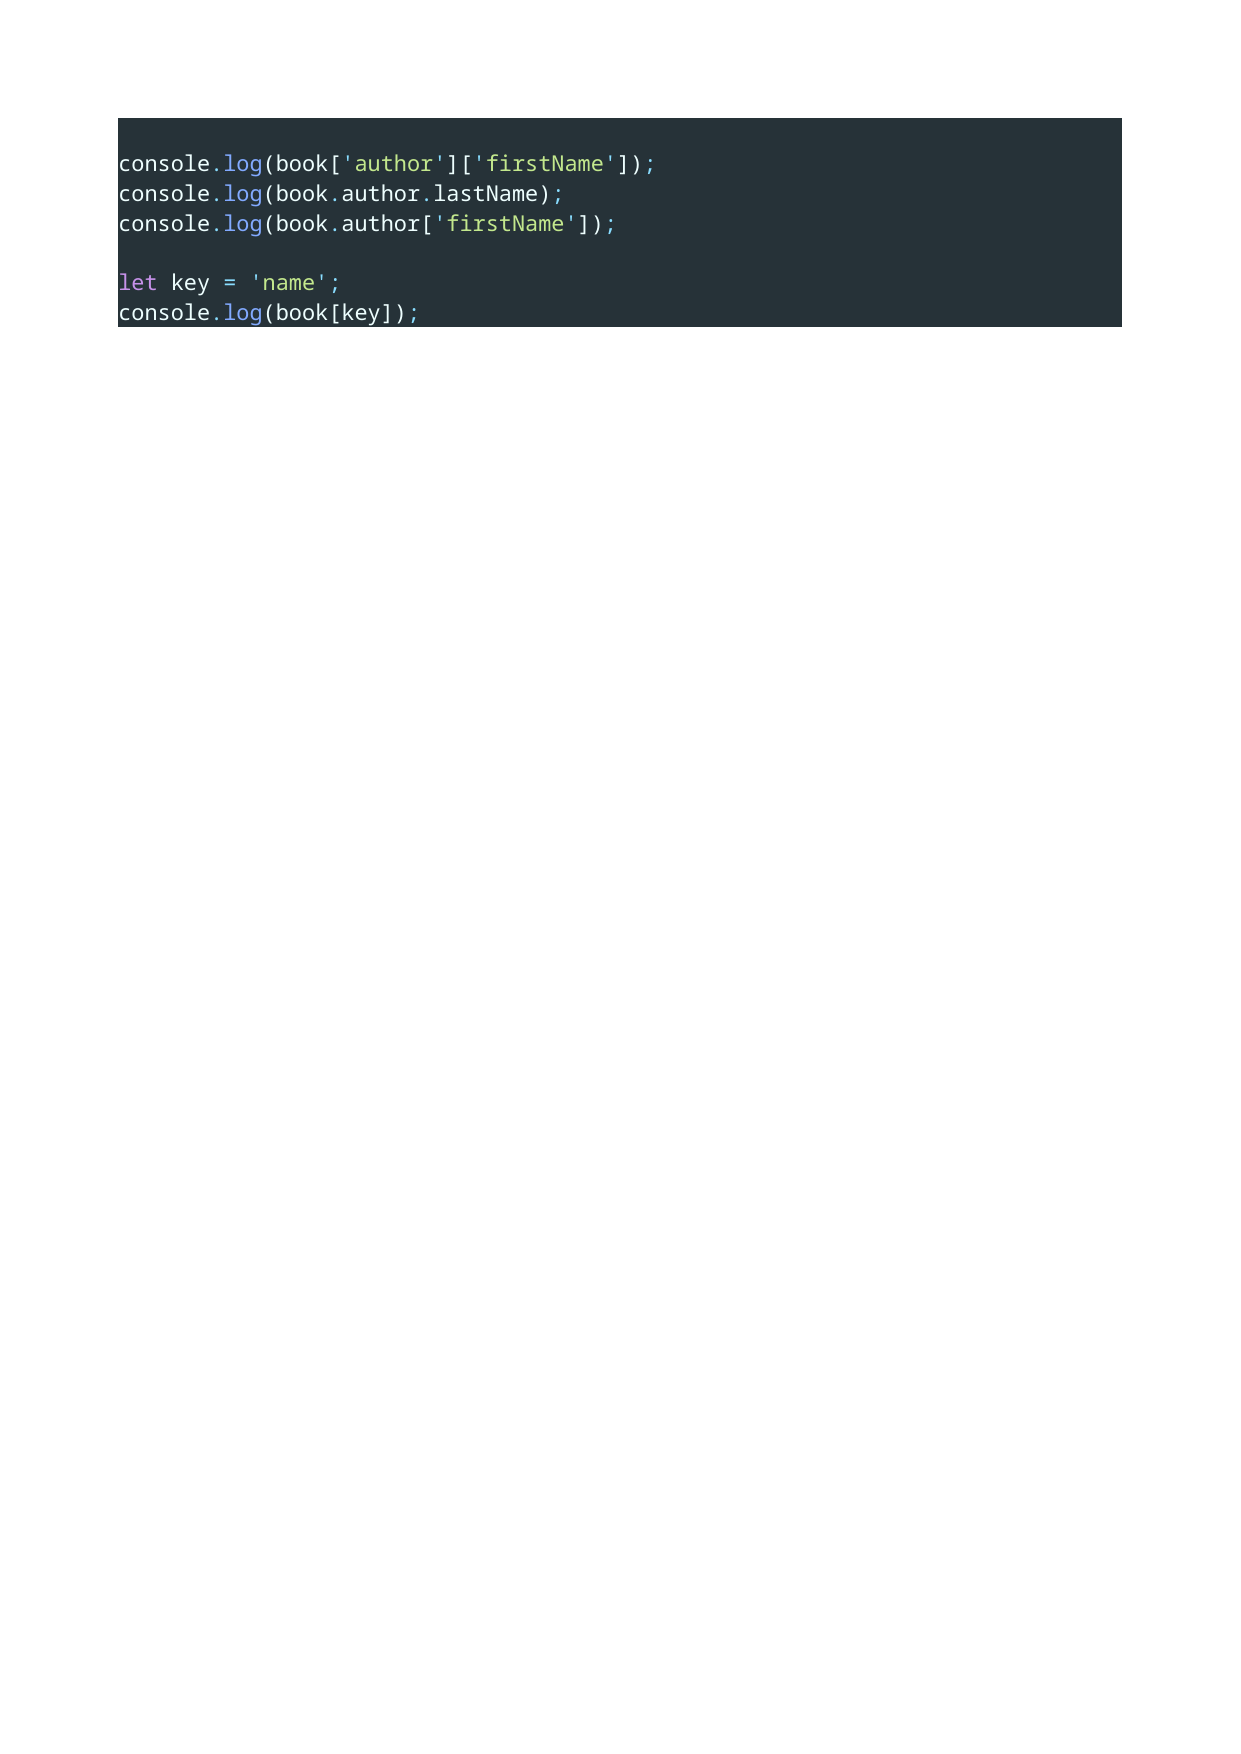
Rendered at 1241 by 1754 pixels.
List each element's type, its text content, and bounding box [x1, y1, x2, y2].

text let key = 'name'; [118, 267, 1122, 297]
text console.log(book['author']['firstName']); [118, 148, 1122, 178]
text console.log(book.author.lastName); [118, 178, 1122, 207]
text console.log(book[key]); [118, 297, 1122, 327]
text console.log(book.author['firstName']); [118, 207, 1122, 237]
